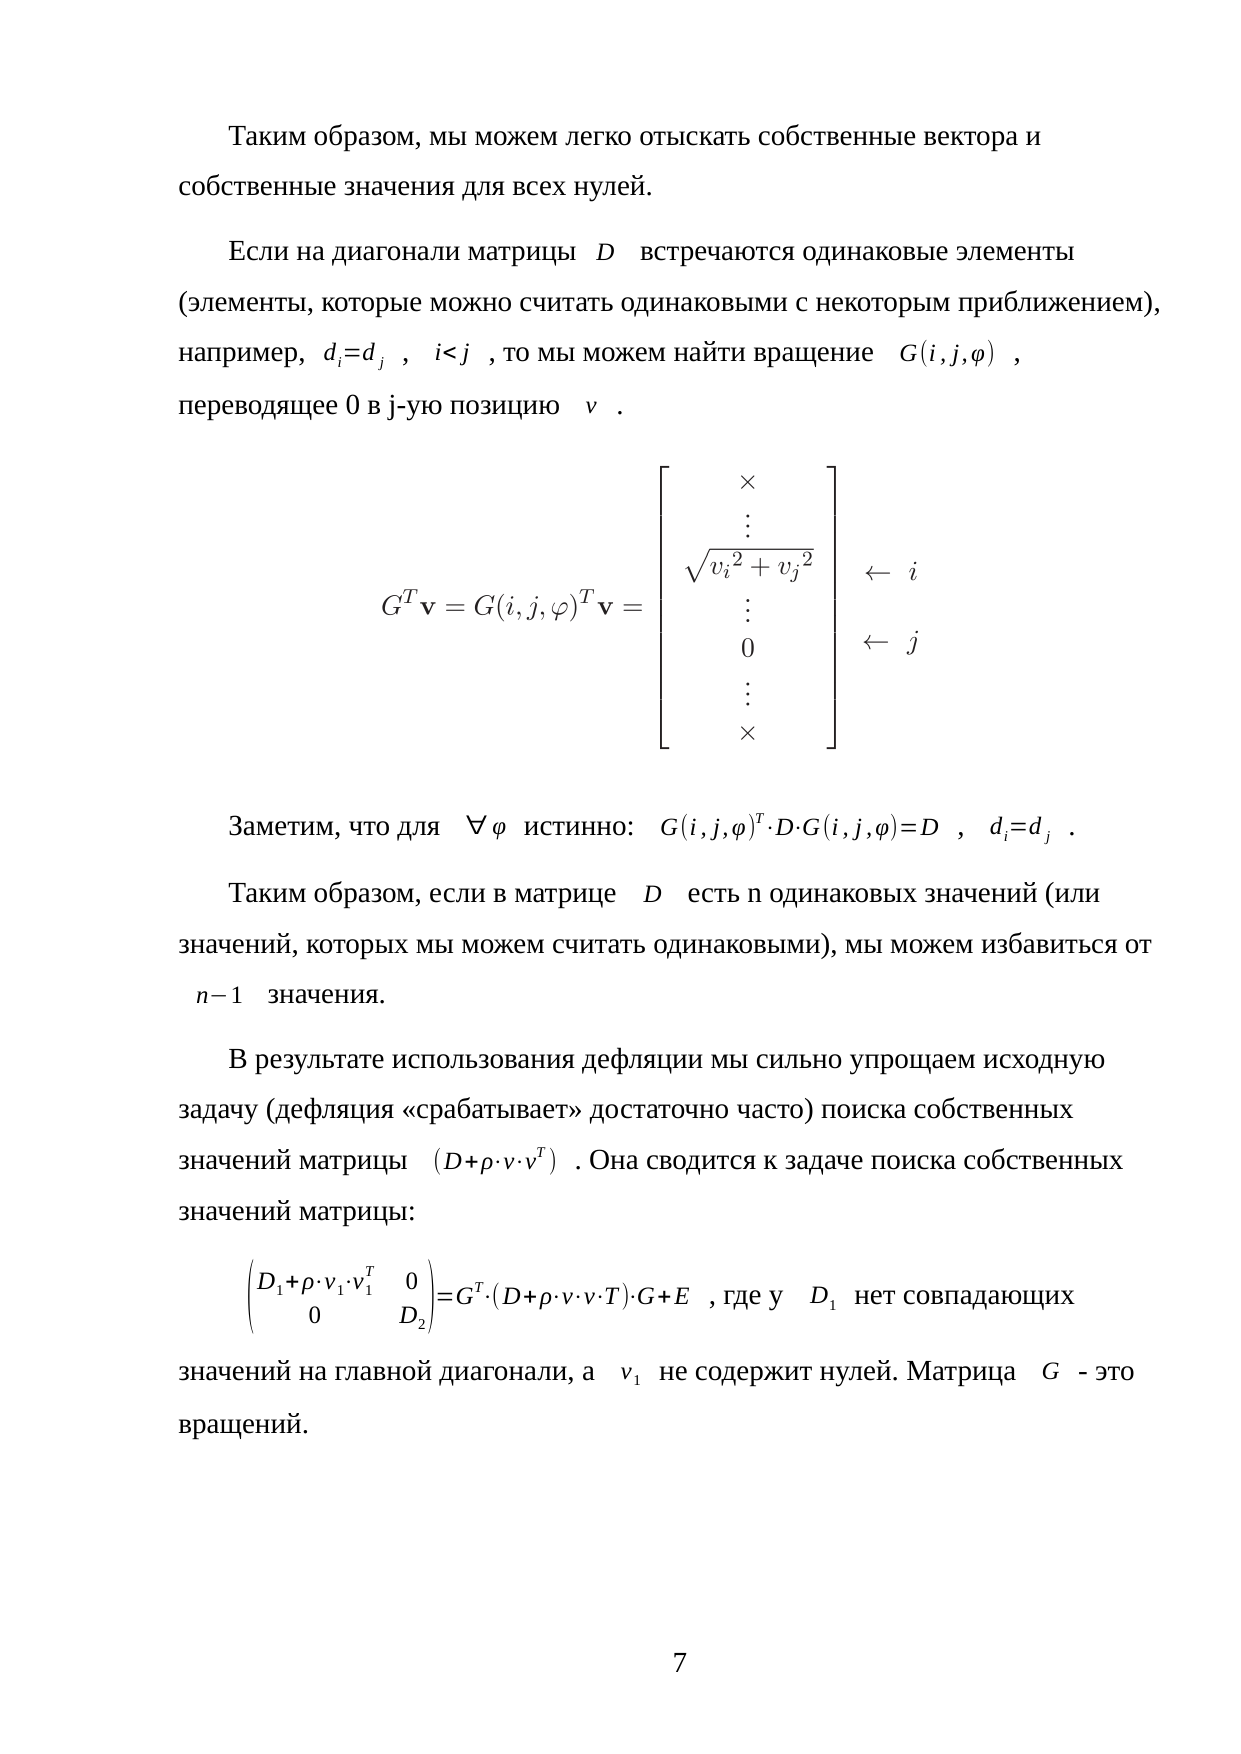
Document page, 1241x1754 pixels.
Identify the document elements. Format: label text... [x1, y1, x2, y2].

text , где у нет совпадающих значений на главной диагонали, а не содержит нулей. Матрица - это вращений. [178, 1258, 1181, 1439]
text Таким образом, мы можем легко отыскать собственные вектора и собственные значения для всех нулей. [178, 118, 1181, 202]
text В результате использования дефляции мы сильно упрощаем исходную задачу (дефляция «срабатывает» достаточно часто) поиска собственных значений матрицы . Она сводится к задаче поиска собственных значений матрицы: [178, 1041, 1181, 1227]
text Если на диагонали матрицы встречаются одинаковые элементы (элементы, которые можно считать одинаковыми с некоторым приближением), например,, , то мы можем найти вращение , переводящее 0 в j-ую позицию . [178, 233, 1181, 421]
text Таким образом, если в матрице есть n одинаковых значений (или значений, которых мы можем считать одинаковыми), мы можем избавиться от значения. [178, 876, 1181, 1010]
text Заметим, что для истинно: , . [178, 808, 1181, 844]
picture [360, 452, 929, 760]
